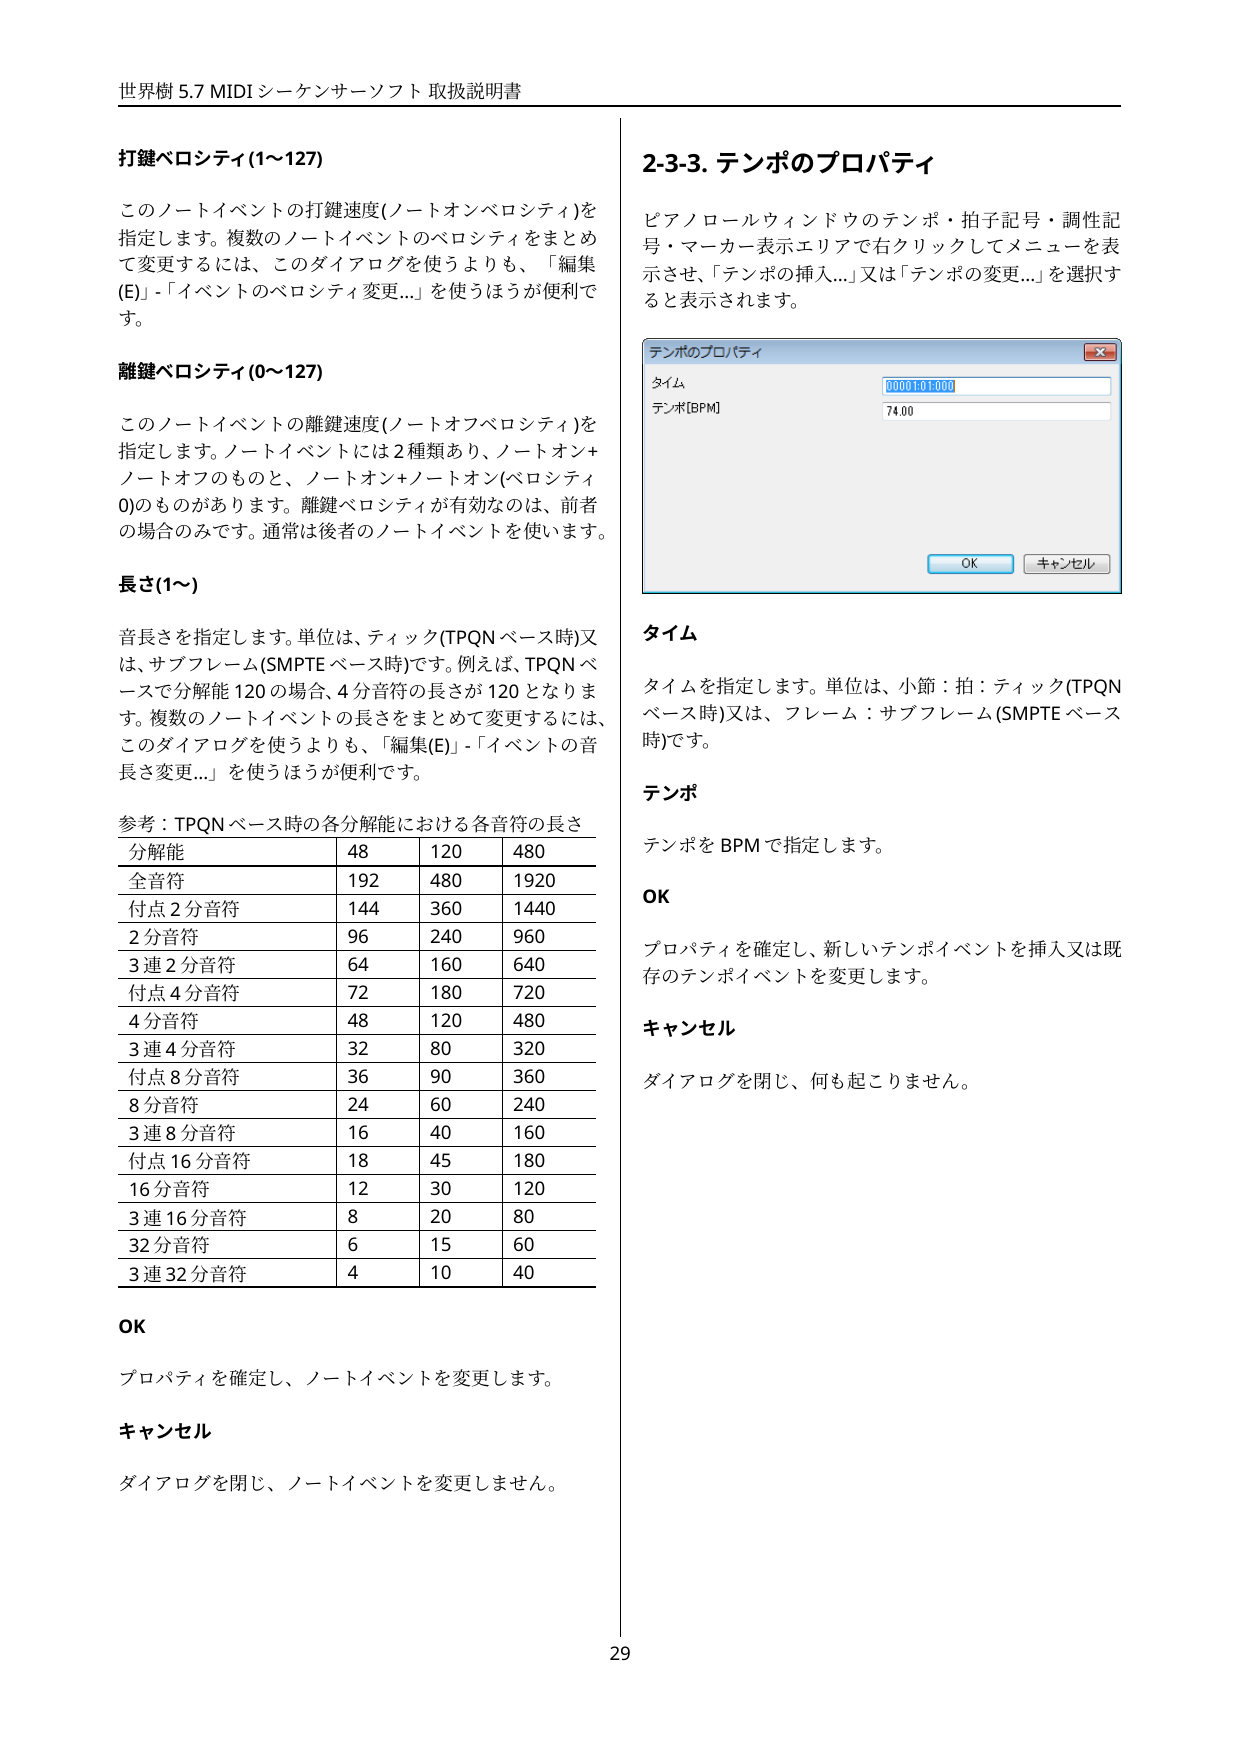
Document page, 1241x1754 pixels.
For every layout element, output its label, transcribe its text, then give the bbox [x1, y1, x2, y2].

picture [642, 338, 1122, 594]
table_cell 960 [503, 923, 596, 950]
table_cell 32分音符 [118, 1231, 336, 1258]
text ダイアログを閉じ、ノートイベントを変更しません。 [118, 1469, 598, 1496]
table_cell 120 [420, 1007, 502, 1034]
table_cell 180 [420, 979, 502, 1006]
text OK [118, 1313, 598, 1338]
table_header 48 [337, 838, 419, 865]
table_header 分解能 [118, 838, 336, 865]
text OK [642, 883, 1122, 909]
table_cell 320 [503, 1035, 596, 1062]
table_cell 3連2分音符 [118, 951, 336, 978]
table_cell 240 [503, 1091, 596, 1118]
table_cell 3連8分音符 [118, 1119, 336, 1146]
table_cell 付点16分音符 [118, 1147, 336, 1174]
table_cell 160 [420, 951, 502, 978]
table_cell 3連4分音符 [118, 1035, 336, 1062]
table_cell 30 [420, 1175, 502, 1202]
table_cell 4 [337, 1259, 419, 1286]
text プロパティを確定し、新しいテンポイベントを挿入又は既存のテンポイベントを変更します。 [642, 934, 1122, 988]
table_cell 160 [503, 1119, 596, 1146]
text 打鍵ベロシティ(1～127) [118, 144, 598, 171]
table_cell 10 [420, 1259, 502, 1286]
text ダイアログを閉じ、何も起こりません。 [642, 1067, 1122, 1094]
text 離鍵ベロシティ(0～127) [118, 357, 598, 384]
subtitle 2-3-3. テンポのプロパティ [642, 144, 1122, 180]
table_cell 40 [503, 1259, 596, 1286]
table_cell 3連16分音符 [118, 1203, 336, 1230]
table_cell 96 [337, 923, 419, 950]
table_cell 60 [420, 1091, 502, 1118]
text ピアノロールウィンドウのテンポ・拍子記号・調性記号・マーカー表示エリアで右クリックしてメニューを表示させ、「テンポの挿入...」又は「テンポの変更...」を選択すると表示されます。 [642, 205, 1122, 313]
text タイムを指定します。単位は、小節：拍：ティック(TPQNベース時)又は、フレーム：サブフレーム(SMPTEベース時)です。 [642, 672, 1122, 753]
table_cell 6 [337, 1231, 419, 1258]
text タイム [642, 619, 1122, 646]
table_cell 2分音符 [118, 923, 336, 950]
table_cell 640 [503, 951, 596, 978]
table_cell 16分音符 [118, 1175, 336, 1202]
text このノートイベントの打鍵速度(ノートオンベロシティ)を指定します。複数のノートイベントのベロシティをまとめて変更するには、このダイアログを使うよりも、「編集(E)」-「イベントのベロシティ変更...」を使うほうが便利です。 [118, 196, 598, 331]
table_cell 40 [420, 1119, 502, 1146]
table_cell 8分音符 [118, 1091, 336, 1118]
table_cell 18 [337, 1147, 419, 1174]
table_cell 1440 [503, 895, 596, 922]
table_cell 64 [337, 951, 419, 978]
text このノートイベントの離鍵速度(ノートオフベロシティ)を指定します。ノートイベントには2種類あり、ノートオン+ノートオフのものと、ノートオン+ノートオン(ベロシティ0)のものがあります。離鍵ベロシティが有効なのは、前者の場合のみです。通常は後者のノートイベントを使います。 [118, 409, 598, 544]
table_cell 360 [503, 1063, 596, 1090]
table_cell 8 [337, 1203, 419, 1230]
text 音長さを指定します。単位は、ティック(TPQNベース時)又は、サブフレーム(SMPTEベース時)です。例えば、TPQNベースで分解能120の場合、4分音符の長さが120となります。複数のノートイベントの長さをまとめて変更するには、このダイアログを使うよりも、「編集(E)」-「イベントの音長さ変更...」を使うほうが便利です。 [118, 623, 598, 784]
table_header 120 [420, 838, 502, 865]
table_cell 60 [503, 1231, 596, 1258]
text 長さ(1～) [118, 570, 598, 597]
table_cell 32 [337, 1035, 419, 1062]
text キャンセル [118, 1416, 598, 1444]
table_cell 付点8分音符 [118, 1063, 336, 1090]
table_cell 36 [337, 1063, 419, 1090]
table_header 480 [503, 838, 596, 865]
table_cell 付点2分音符 [118, 895, 336, 922]
table_cell 24 [337, 1091, 419, 1118]
text 参考：TPQNベース時の各分解能における各音符の長さ [118, 810, 598, 837]
table_cell 180 [503, 1147, 596, 1174]
text テンポ [642, 778, 1122, 805]
table_cell 45 [420, 1147, 502, 1174]
table_cell 1920 [503, 867, 596, 894]
table_cell 72 [337, 979, 419, 1006]
table_cell 付点4分音符 [118, 979, 336, 1006]
table_cell 80 [503, 1203, 596, 1230]
table_cell 15 [420, 1231, 502, 1258]
table_cell 480 [503, 1007, 596, 1034]
table_cell 720 [503, 979, 596, 1006]
table_cell 360 [420, 895, 502, 922]
table_cell 90 [420, 1063, 502, 1090]
table_cell 4分音符 [118, 1007, 336, 1034]
table_cell 16 [337, 1119, 419, 1146]
text プロパティを確定し、ノートイベントを変更します。 [118, 1364, 598, 1391]
table_cell 3連32分音符 [118, 1259, 336, 1286]
table_cell 48 [337, 1007, 419, 1034]
table_cell 480 [420, 867, 502, 894]
table_cell 144 [337, 895, 419, 922]
text テンポをBPMで指定します。 [642, 831, 1122, 858]
table_cell 240 [420, 923, 502, 950]
table_cell 80 [420, 1035, 502, 1062]
table_cell 192 [337, 867, 419, 894]
table_cell 120 [503, 1175, 596, 1202]
table_cell 12 [337, 1175, 419, 1202]
text キャンセル [642, 1014, 1122, 1041]
table_cell 全音符 [118, 867, 336, 894]
table_cell 20 [420, 1203, 502, 1230]
